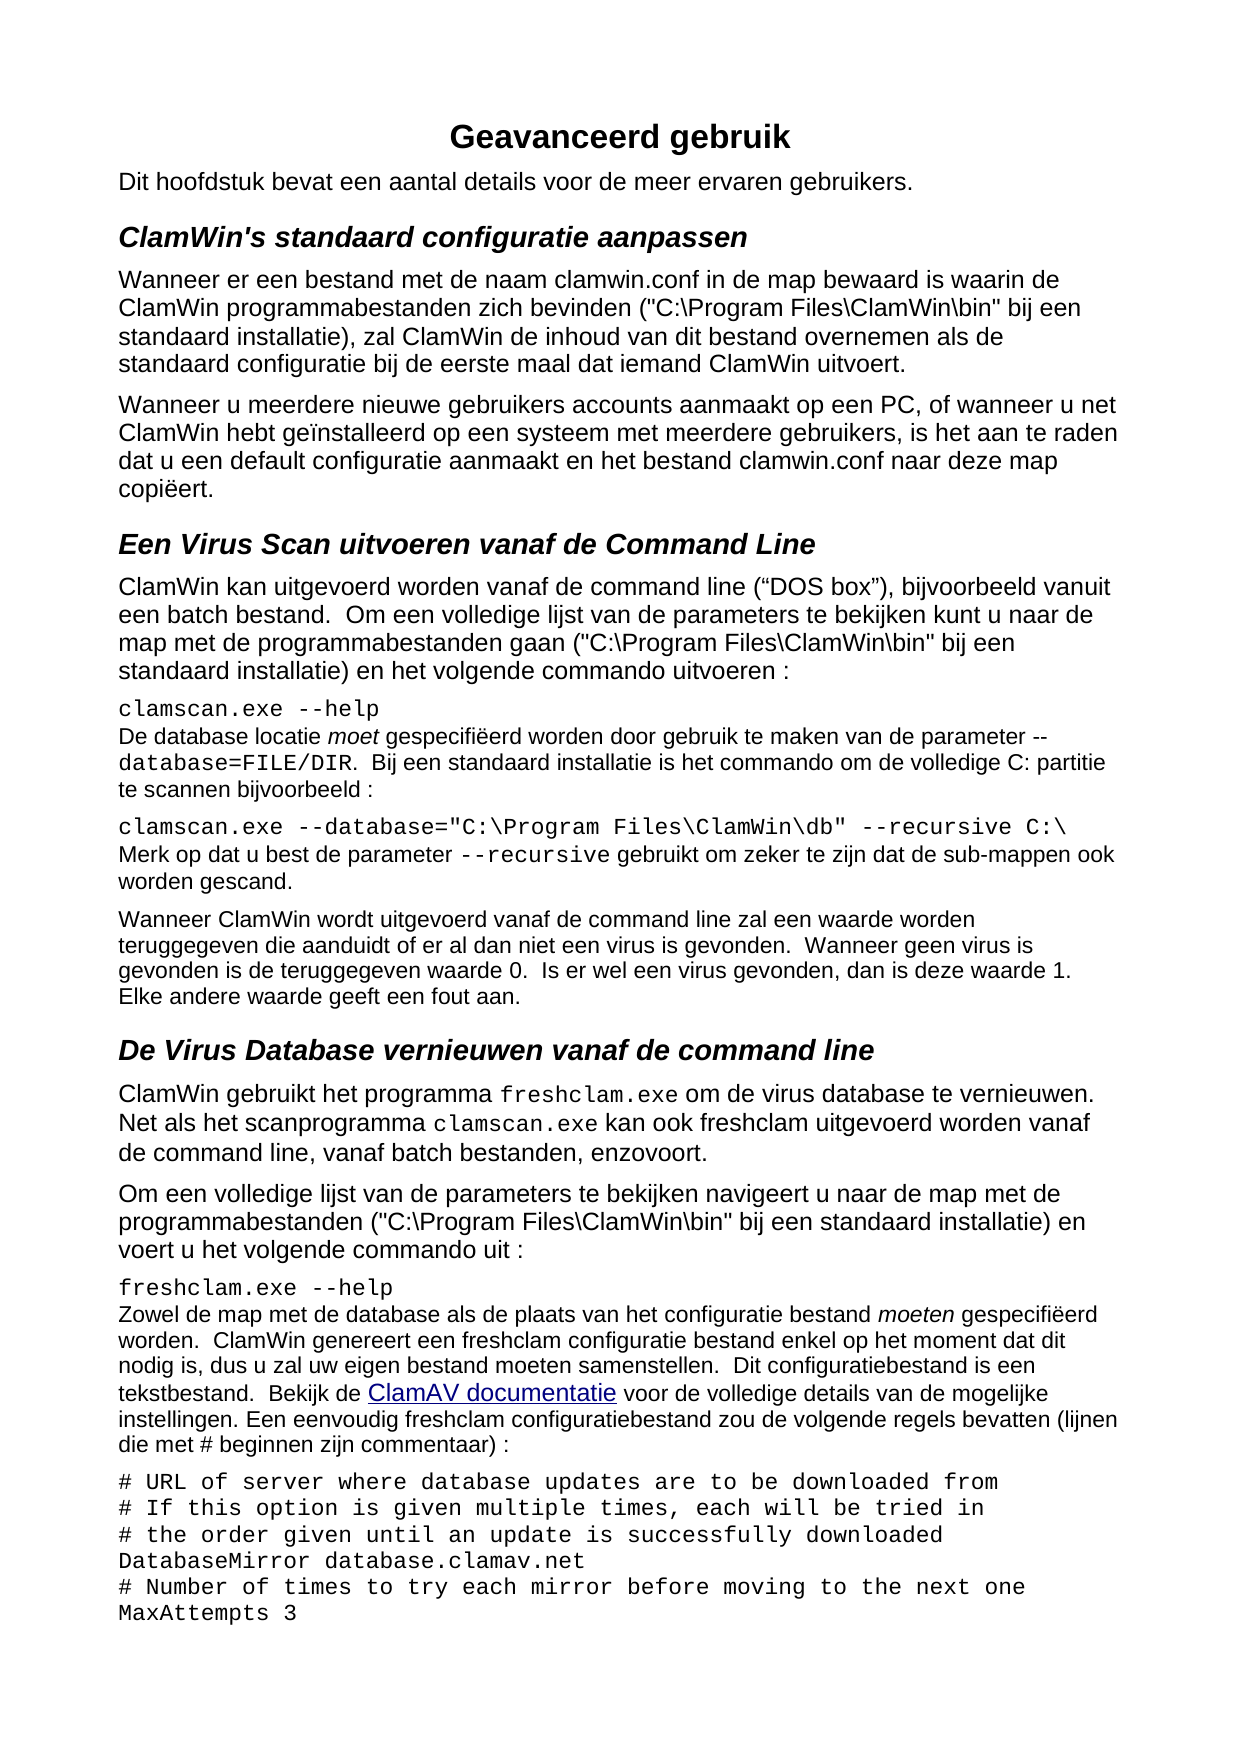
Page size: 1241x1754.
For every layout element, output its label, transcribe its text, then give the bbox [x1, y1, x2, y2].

text # URL of server where database updates are to be downloaded from # If this option is given multiple times, each will be tried in # the order given until an update is successfully downloaded [118, 1470, 1122, 1549]
text Zowel de map met de database als de plaats van het configuratie bestand moeten gespecifiëerd worden. ClamWin genereert een freshclam configuratie bestand enkel op het moment dat dit nodig is, dus u zal uw eigen bestand moeten samenstellen. Dit configuratiebestand is een tekstbestand. Bekijk de ClamAV documentatie voor de volledige details van de mogelijke instellingen. Een eenvoudig freshclam configuratiebestand zou de volgende regels bevatten (lijnen die met # beginnen zijn commentaar) : [118, 1302, 1122, 1458]
text clamscan.exe --database="C:\Program Files\ClamWin\db" --recursive C:\ [118, 815, 1122, 841]
text clamscan.exe --help [118, 698, 1122, 724]
text Wanneer er een bestand met de naam clamwin.conf in de map bewaard is waarin de ClamWin programmabestanden zich bevinden ("C:\Program Files\ClamWin\bin" bij een standaard installatie), zal ClamWin de inhoud van dit bestand overnemen als de standaard configuratie bij de eerste maal dat iemand ClamWin uitvoert. [118, 266, 1122, 378]
text ClamWin gebruikt het programma freshclam.exe om de virus database te vernieuwen. Net als het scanprogramma clamscan.exe kan ook freshclam uitgevoerd worden vanaf de command line, vanaf batch bestanden, enzovoort. [118, 1079, 1122, 1167]
text Wanneer ClamWin wordt uitgevoerd vanaf de command line zal een waarde worden teruggegeven die aanduidt of er al dan niet een virus is gevonden. Wanneer geen virus is gevonden is de teruggegeven waarde 0. Is er wel een virus gevonden, dan is deze waarde 1. Elke andere waarde geeft een fout aan. [118, 907, 1122, 1009]
text ClamWin kan uitgevoerd worden vanaf de command line (“DOS box”), bijvoorbeeld vanuit een batch bestand. Om een volledige lijst van de parameters te bekijken kunt u naar de map met de programmabestanden gaan ("C:\Program Files\ClamWin\bin" bij een standaard installatie) en het volgende commando uitvoeren : [118, 573, 1122, 685]
text Merk op dat u best de parameter --recursive gebruikt om zeker te zijn dat de sub-mappen ook worden gescand. [118, 841, 1122, 894]
text De database locatie moet gespecifiëerd worden door gebruik te maken van de parameter --database=FILE/DIR. Bij een standaard installatie is het commando om de volledige C: partitie te scannen bijvoorbeeld : [118, 724, 1122, 803]
text Om een volledige lijst van de parameters te bekijken navigeert u naar de map met de programmabestanden ("C:\Program Files\ClamWin\bin" bij een standaard installatie) en voert u het volgende commando uit : [118, 1179, 1122, 1263]
subtitle Een Virus Scan uitvoeren vanaf de Command Line [118, 528, 1122, 561]
text # Number of times to try each mirror before moving to the next one [118, 1575, 1122, 1601]
text MaxAttempts 3 [118, 1601, 1122, 1628]
subtitle Geavanceerd gebruik [118, 118, 1122, 155]
text Dit hoofdstuk bevat een aantal details voor de meer ervaren gebruikers. [118, 168, 1122, 196]
text Wanneer u meerdere nieuwe gebruikers accounts aanmaakt op een PC, of wanneer u net ClamWin hebt geïnstalleerd op een systeem met meerdere gebruikers, is het aan te raden dat u een default configuratie aanmaakt en het bestand clamwin.conf naar deze map copiëert. [118, 391, 1122, 503]
subtitle De Virus Database vernieuwen vanaf de command line [118, 1034, 1122, 1067]
text DatabaseMirror database.clamav.net [118, 1549, 1122, 1575]
subtitle ClamWin's standaard configuratie aanpassen [118, 221, 1122, 254]
text freshclam.exe --help [118, 1276, 1122, 1302]
